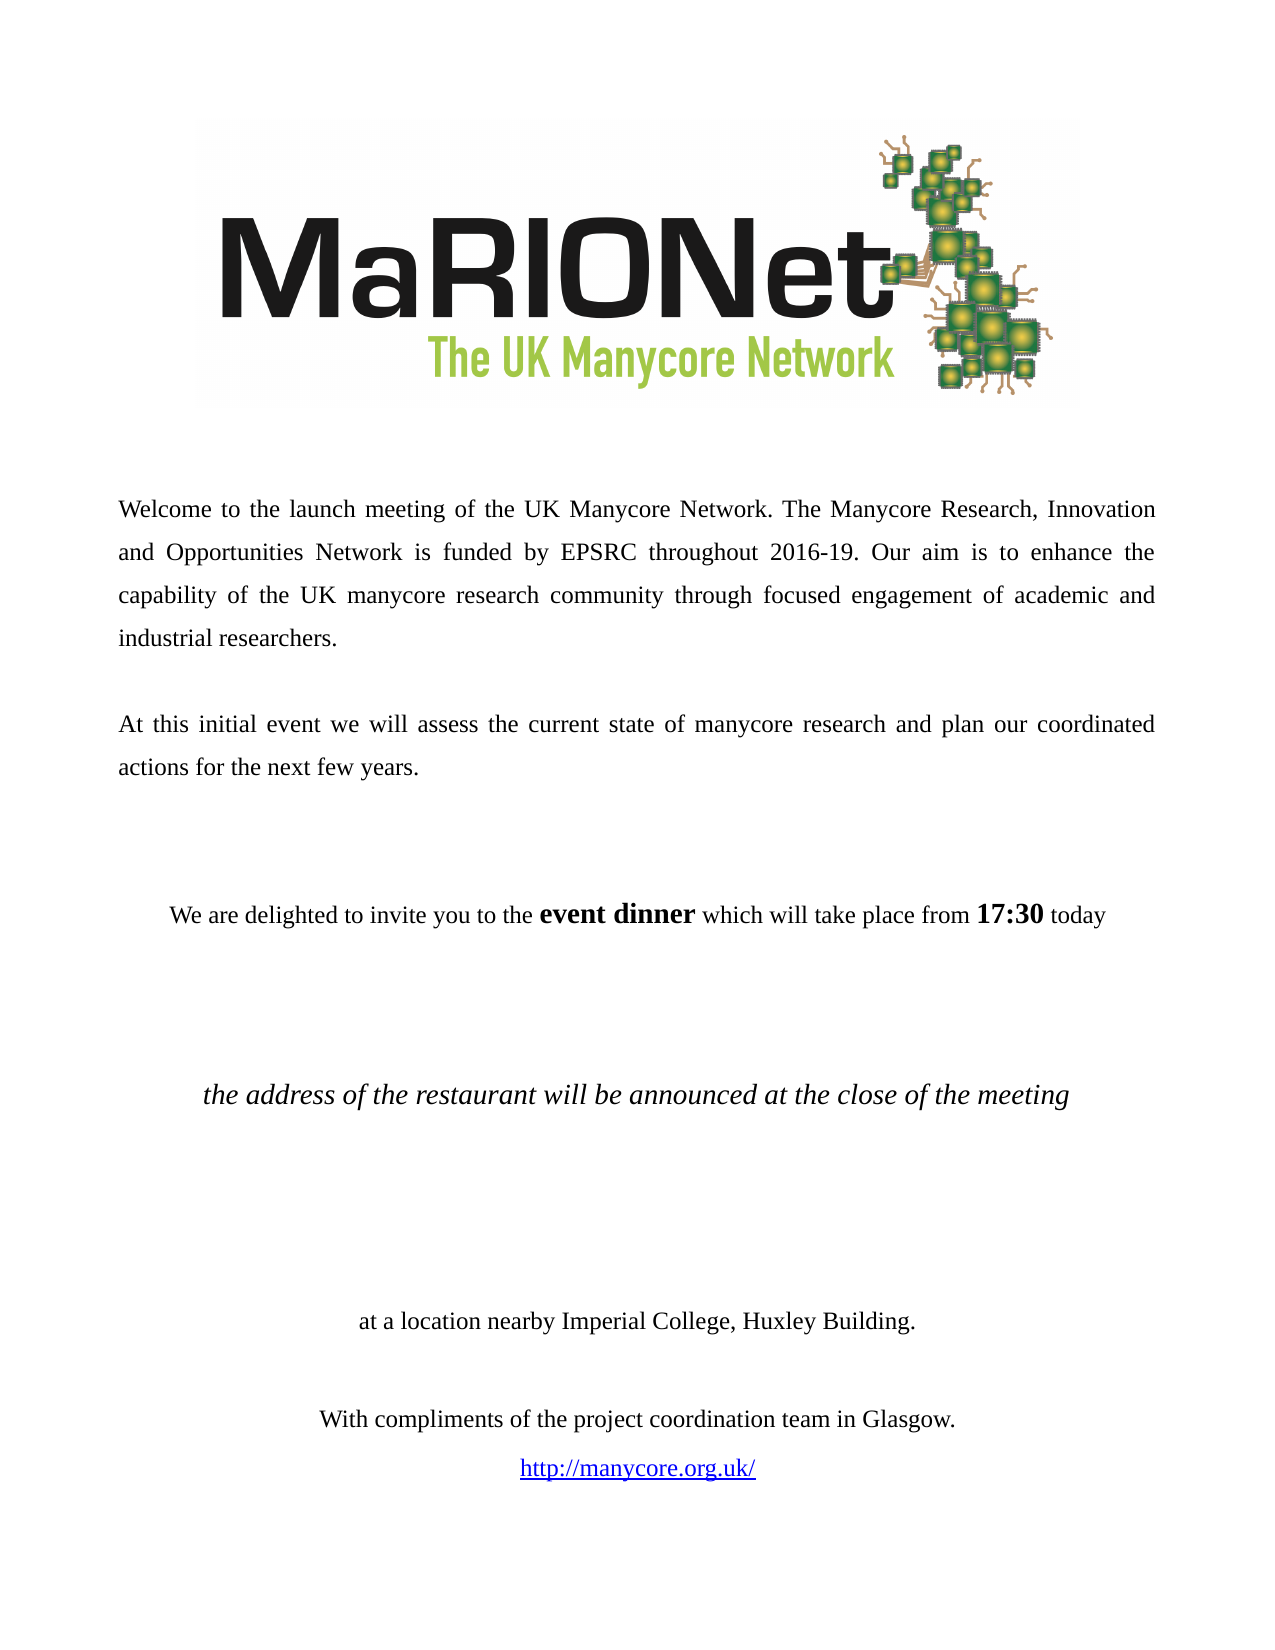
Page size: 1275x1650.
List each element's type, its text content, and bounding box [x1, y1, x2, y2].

text Welcome to the launch meeting of the UK Manycore Network. The Manycore Research, Innovation and Opportunities Network is funded by EPSRC throughout 2016-19. Our aim is to enhance the capability of the UK manycore research community through focused engagement of academic and industrial researchers. [118, 494, 1157, 652]
text We are delighted to invite you to the event dinner which will take place from 17:30 today [118, 896, 1157, 930]
text at a location nearby Imperial College, Huxley Building. [118, 1306, 1157, 1335]
text At this initial event we will assess the current state of manycore research and plan our coordinated actions for the next few years. [118, 709, 1157, 781]
text With compliments of the project coordination team in Glasgow. [118, 1404, 1157, 1433]
text the address of the restaurant will be announced at the close of the meeting [118, 1077, 1157, 1110]
picture [195, 118, 1080, 408]
text http://manycore.org.uk/ [118, 1453, 1157, 1482]
